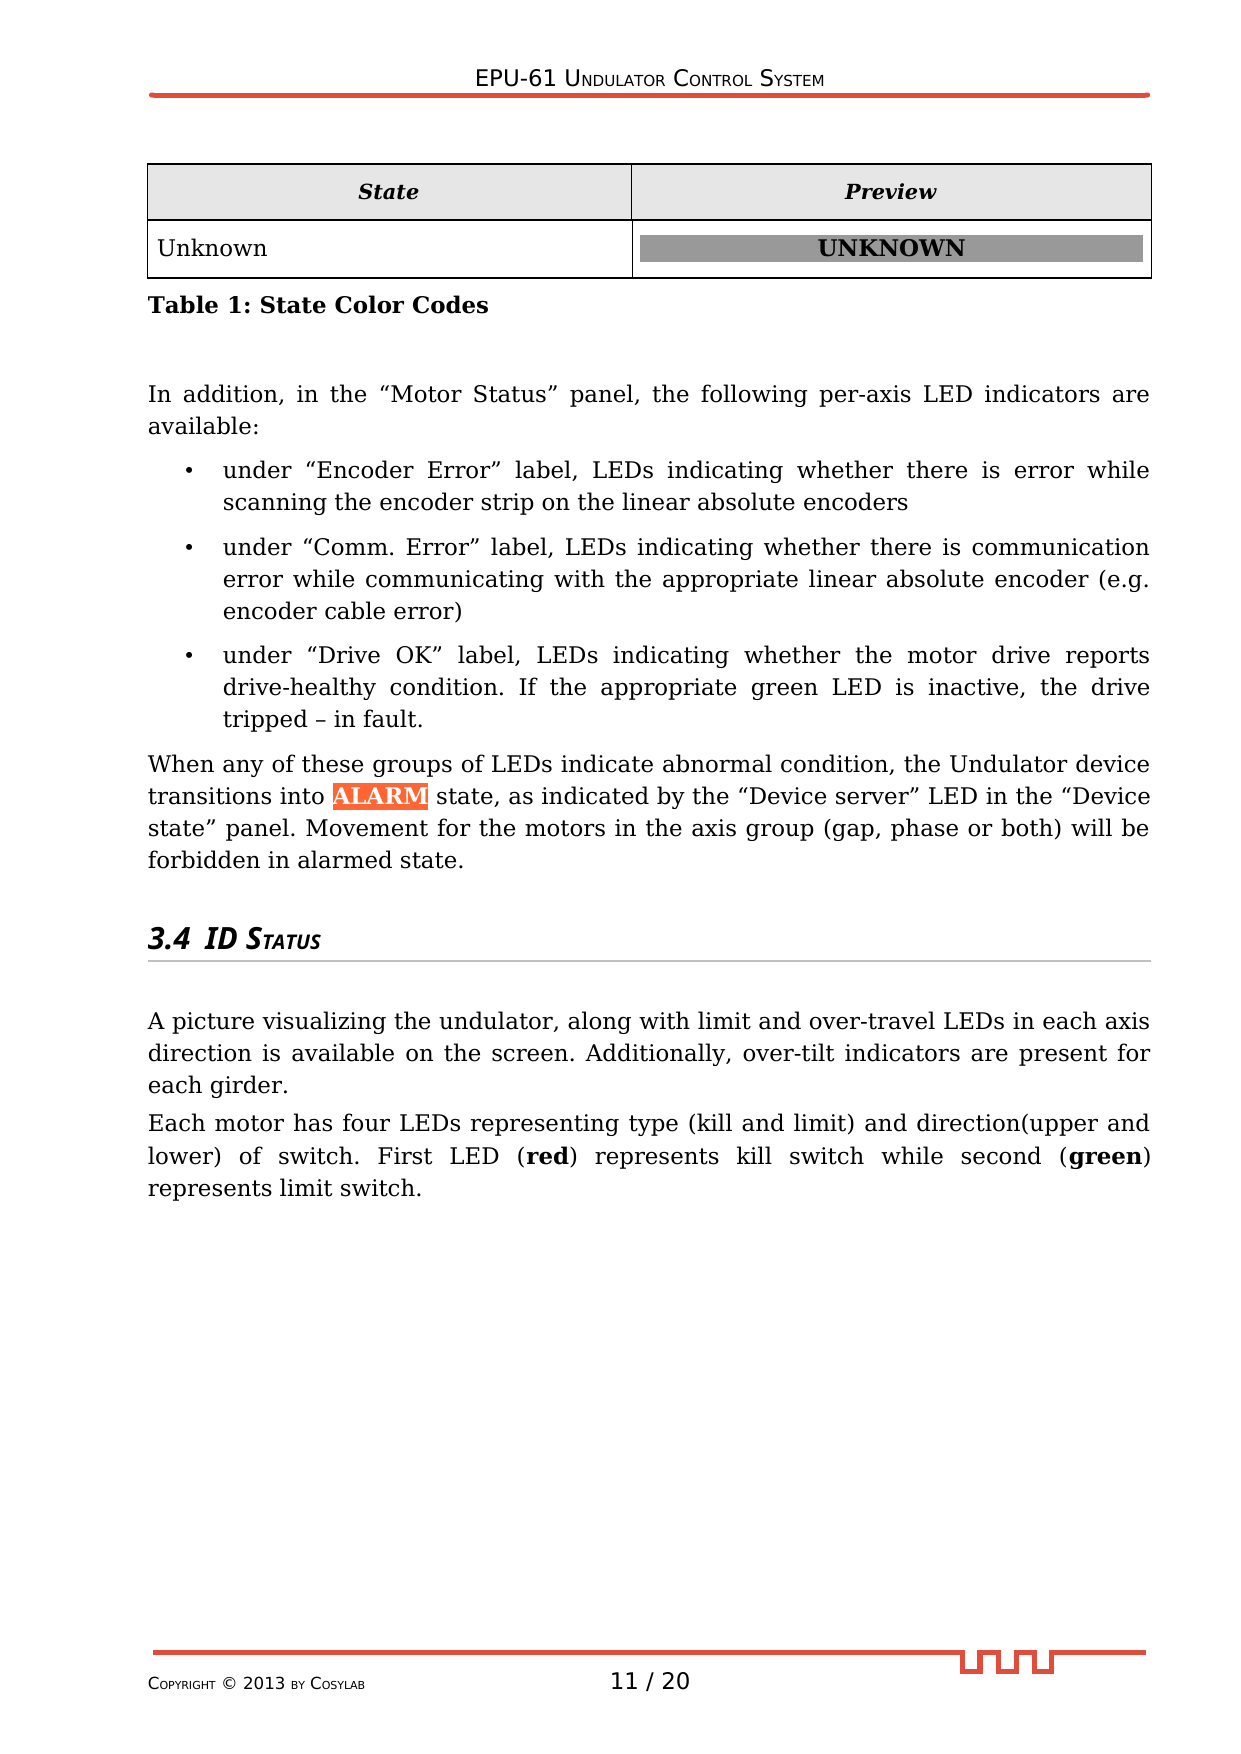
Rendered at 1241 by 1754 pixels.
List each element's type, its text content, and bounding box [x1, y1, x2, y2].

table_cell Unknown [148, 221, 632, 277]
table_header State [148, 165, 631, 219]
list under “Comm. Error” label, LEDs indicating whether there is communication error while communicating with the appropriate linear absolute encoder (e.g. encoder cable error) [185, 534, 1151, 624]
text Table 1: State Color Codes [148, 292, 1151, 319]
text When any of these groups of LEDs indicate abnormal condition, the Undulator device transitions into ALARM state, as indicated by the “Device server” LED in the “Device state” panel. Movement for the motors in the axis group (gap, phase or both) will be forbidden in alarmed state. [148, 751, 1151, 874]
list under “Drive OK” label, LEDs indicating whether the motor drive reports drive-healthy condition. If the appropriate green LED is inactive, the drive tripped – in fault. [185, 642, 1151, 733]
table_cell UNKNOWN [633, 221, 1151, 277]
list under “Encoder Error” label, LEDs indicating whether there is error while scanning the encoder strip on the linear absolute encoders [185, 457, 1151, 516]
text In addition, in the “Motor Status” panel, the following per-axis LED indicators are available: [148, 381, 1151, 440]
text Each motor has four LEDs representing type (kill and limit) and direction(upper and lower) of switch. First LED (red) represents kill switch while second (green) represents limit switch. [148, 1111, 1151, 1201]
subtitle ID Status [148, 917, 1151, 960]
table_header Preview [632, 165, 1151, 219]
text A picture visualizing the undulator, along with limit and over-travel LEDs in each axis direction is available on the screen. Additionally, over-tilt indicators are present for each girder. [148, 1008, 1151, 1099]
